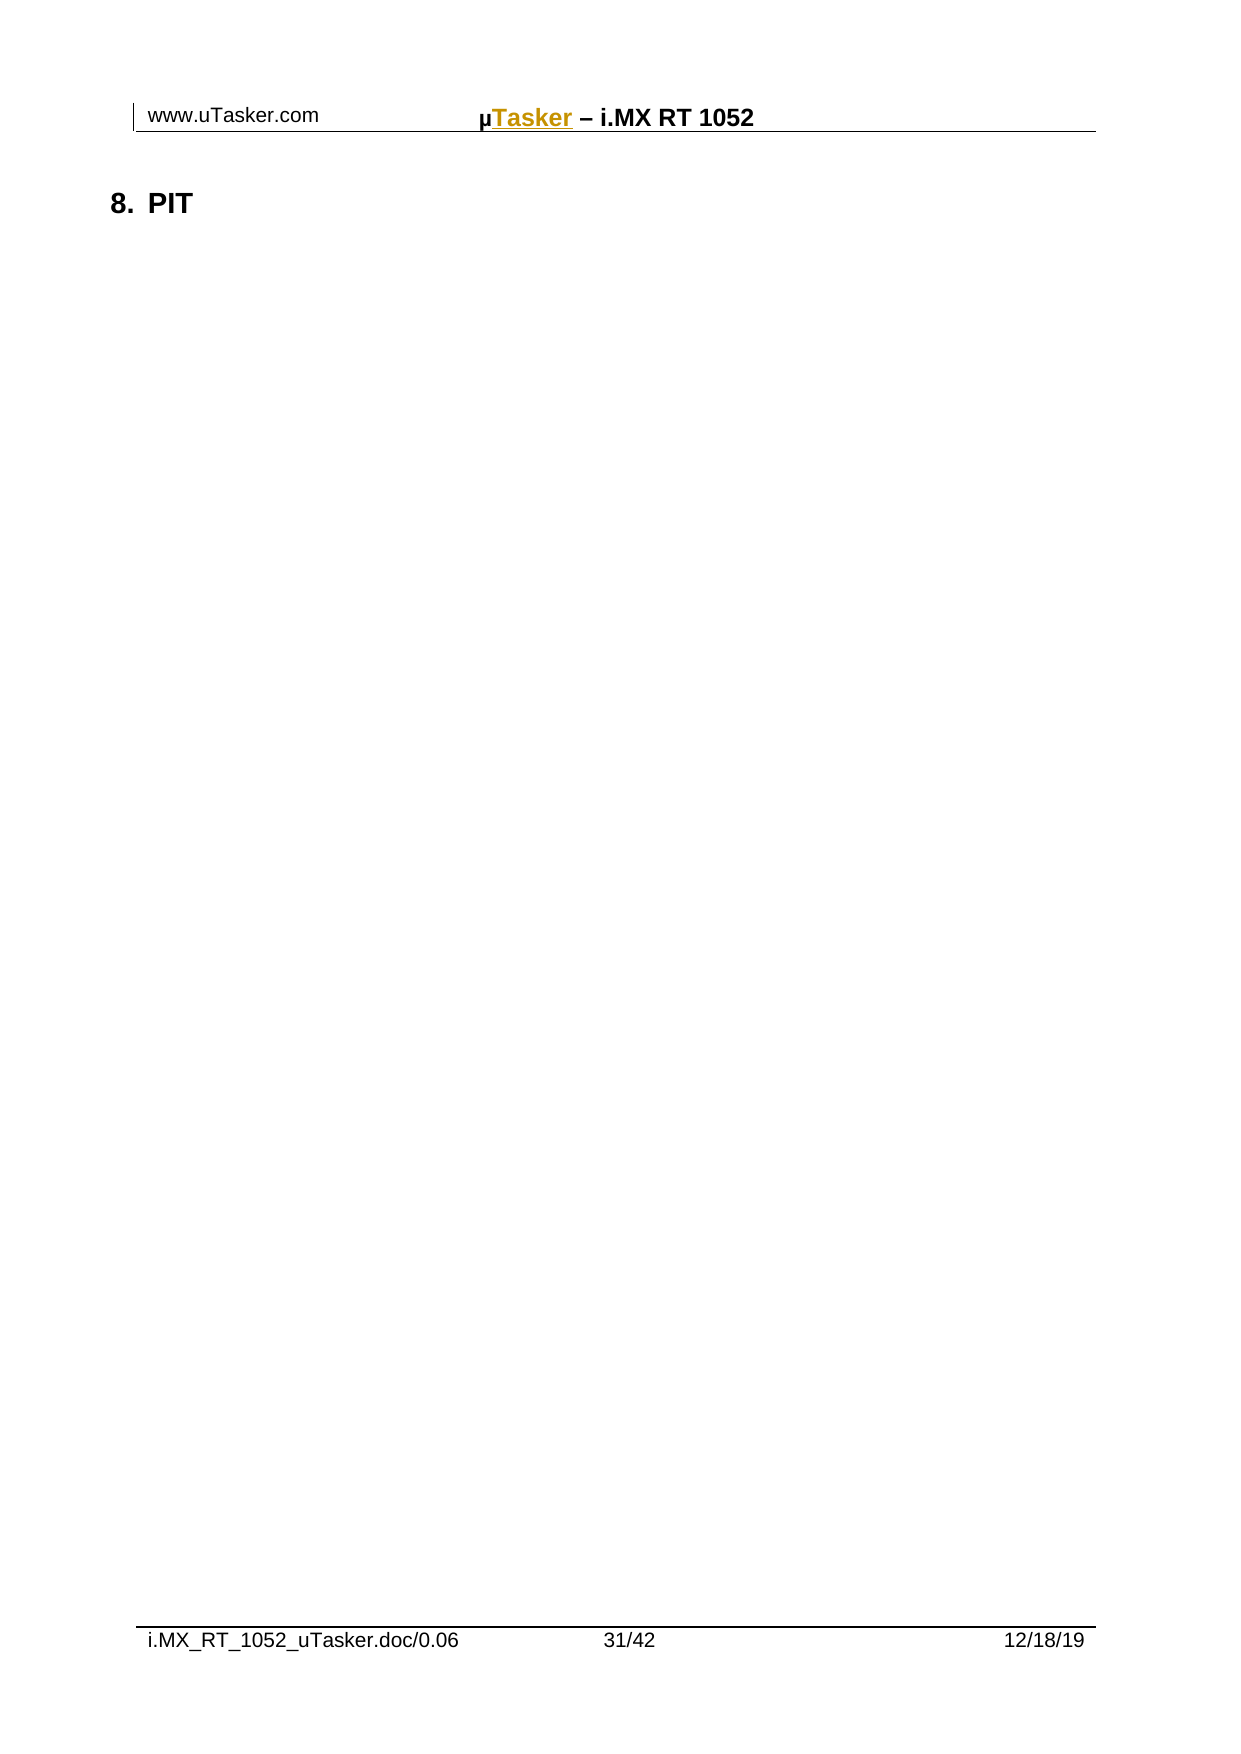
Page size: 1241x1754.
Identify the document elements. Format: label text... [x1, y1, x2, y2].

subtitle PIT [110, 186, 1093, 219]
